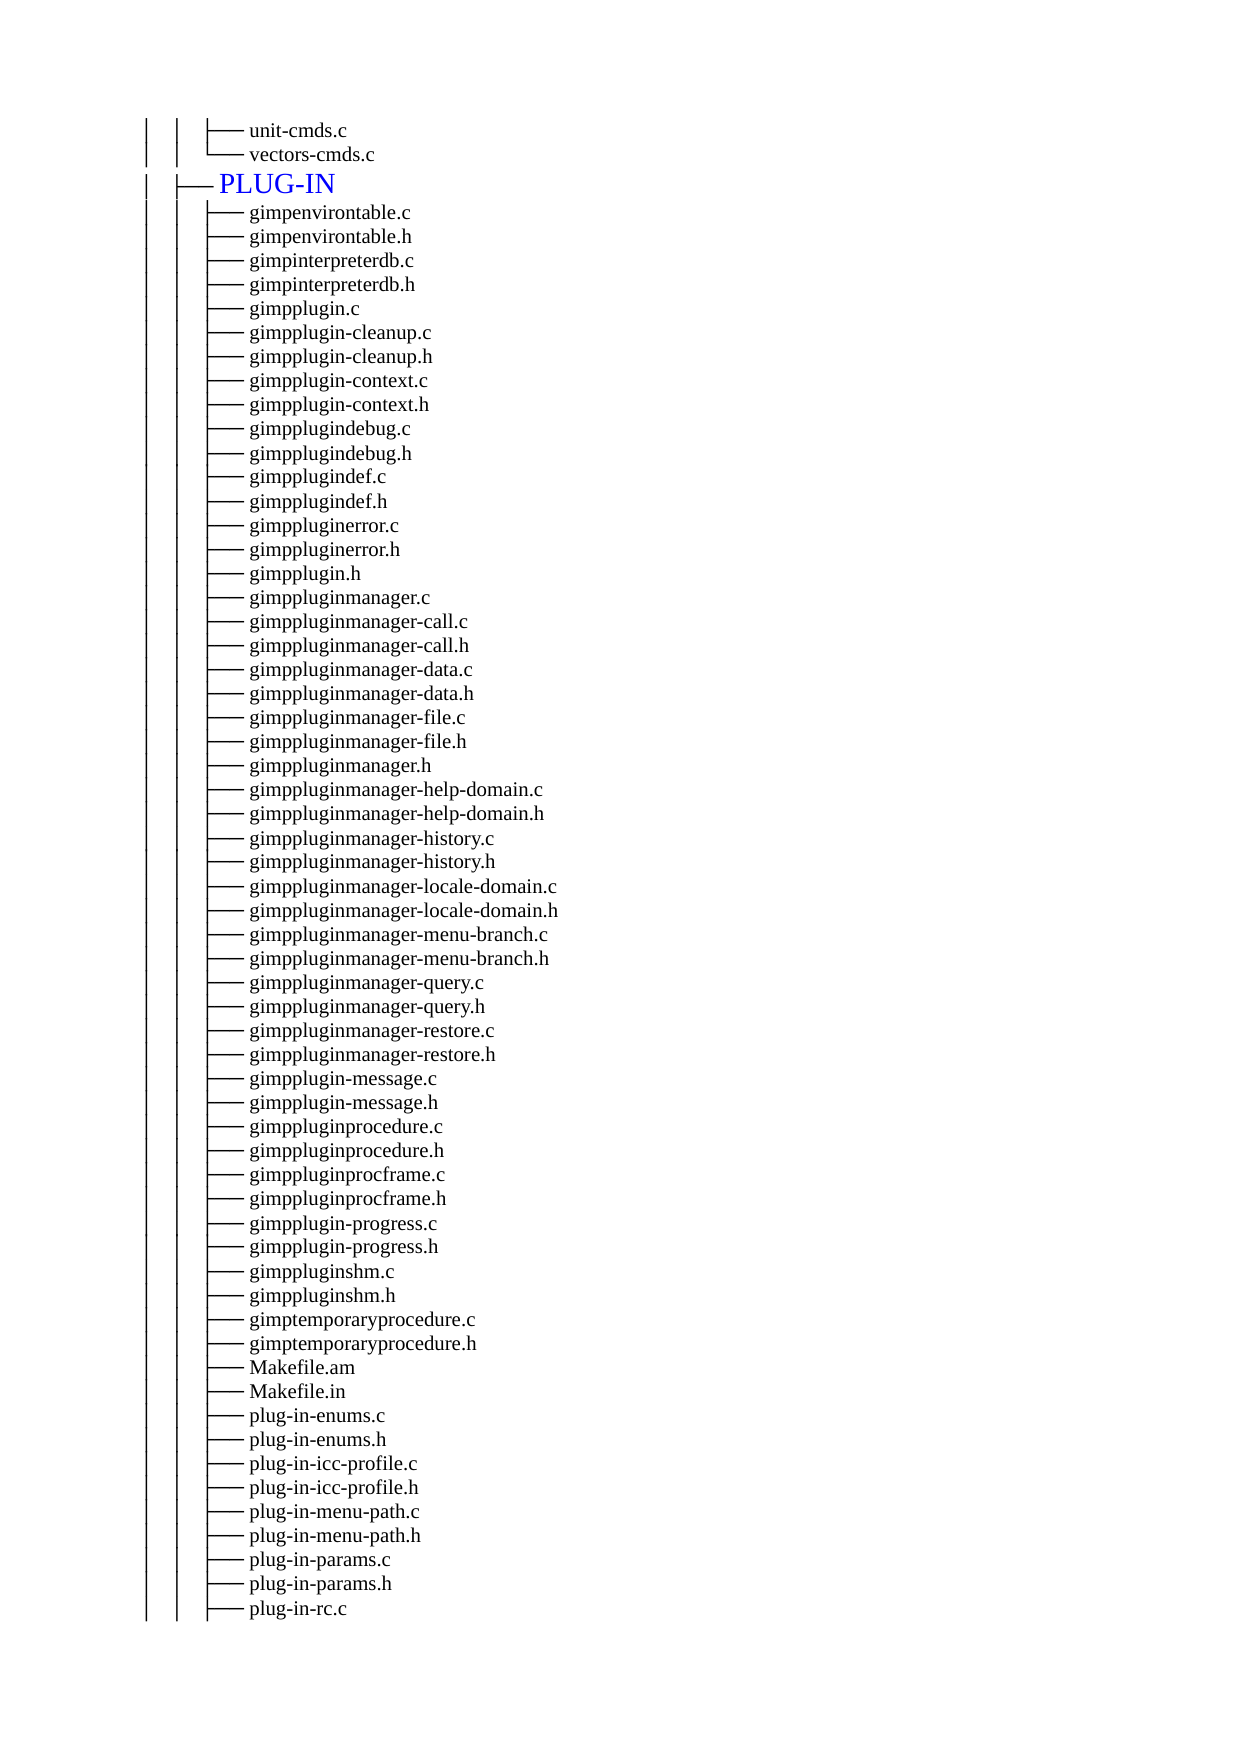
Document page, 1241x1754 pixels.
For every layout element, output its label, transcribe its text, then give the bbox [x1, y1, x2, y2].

text │ │ ├── plug-in-enums.c [118, 1403, 146, 1427]
text │ │ ├── gimpplugindebug.c [208, 416, 1122, 440]
text │ │ ├── gimpinterpreterdb.h [118, 272, 146, 296]
text │ │ ├── gimpplugin-progress.h [208, 1234, 1122, 1258]
text │ │ ├── plug-in-rc.c [147, 1595, 176, 1619]
text │ │ ├── gimpenvirontable.c [177, 200, 207, 224]
text │ │ ├── gimpplugindef.h [177, 488, 207, 513]
text │ │ ├── gimppluginmanager-restore.h [208, 1042, 1122, 1066]
text │ │ ├── gimppluginmanager-query.h [118, 994, 146, 1018]
text │ │ ├── gimpenvirontable.h [177, 224, 207, 248]
text │ │ ├── plug-in-params.h [147, 1571, 176, 1595]
text │ │ ├── gimppluginmanager-call.c [208, 609, 1122, 633]
text │ │ ├── gimppluginprocedure.c [208, 1114, 1122, 1138]
text │ │ ├── plug-in-enums.c [208, 1403, 1122, 1427]
text │ │ ├── gimpplugin-context.h [118, 392, 146, 416]
text │ │ ├── gimptemporaryprocedure.h [177, 1331, 207, 1355]
text │ │ ├── gimpplugin-progress.h [118, 1234, 146, 1258]
text │ │ ├── gimpinterpreterdb.h [147, 272, 176, 296]
text │ │ ├── plug-in-enums.h [147, 1427, 176, 1451]
text │ │ ├── gimpplugin-cleanup.h [208, 344, 1122, 368]
text │ │ ├── gimppluginmanager-data.c [147, 657, 176, 681]
text │ │ ├── plug-in-icc-profile.h [118, 1475, 146, 1499]
text │ │ ├── gimpplugin-message.h [118, 1090, 146, 1114]
text │ │ ├── plug-in-menu-path.h [147, 1523, 176, 1547]
text │ │ ├── gimppluginprocedure.h [118, 1138, 146, 1162]
text │ │ ├── plug-in-menu-path.c [208, 1499, 1122, 1523]
text │ │ ├── gimpplugin-cleanup.c [177, 320, 207, 344]
text │ │ ├── gimppluginshm.c [118, 1258, 146, 1283]
text │ │ ├── gimppluginprocframe.c [147, 1162, 176, 1186]
text │ │ ├── gimpinterpreterdb.c [118, 248, 146, 272]
text │ │ ├── gimppluginmanager-data.h [208, 681, 1122, 705]
text │ │ ├── gimpplugin-cleanup.c [118, 320, 146, 344]
text │ │ ├── gimpplugin-message.c [177, 1066, 207, 1090]
text │ │ ├── gimppluginmanager-call.c [147, 609, 176, 633]
text │ │ ├── gimpplugin-cleanup.h [177, 344, 207, 368]
text │ │ ├── gimpplugindebug.h [118, 440, 146, 464]
text │ │ ├── gimpinterpreterdb.c [208, 248, 1122, 272]
text │ │ ├── gimpplugin-message.h [208, 1090, 1122, 1114]
text │ │ ├── gimpenvirontable.h [147, 224, 176, 248]
text │ │ ├── gimppluginmanager-call.c [118, 609, 146, 633]
text │ │ ├── gimpplugin-cleanup.c [147, 320, 176, 344]
text │ │ ├── gimppluginmanager-data.h [177, 681, 207, 705]
text │ │ ├── gimpplugindebug.c [118, 416, 146, 440]
text │ │ ├── gimpplugin-cleanup.h [118, 344, 146, 368]
text │ │ ├── gimpenvirontable.c [208, 200, 1122, 224]
text │ │ ├── gimppluginmanager-data.c [208, 657, 1122, 681]
text │ │ ├── gimppluginmanager-file.h [147, 729, 176, 753]
text │ │ ├── gimpinterpreterdb.c [147, 248, 176, 272]
text │ │ ├── gimppluginprocedure.c [118, 1114, 146, 1138]
text │ │ ├── gimppluginshm.c [208, 1258, 1122, 1283]
text │ │ ├── Makefile.in [147, 1379, 176, 1403]
text │ │ ├── gimpplugin.c [208, 296, 1122, 320]
text │ │ └── vectors-cmds.c [177, 142, 1122, 166]
text │ │ ├── gimpplugindef.c [177, 464, 207, 488]
text │ │ ├── plug-in-enums.h [118, 1427, 146, 1451]
text │ │ ├── gimppluginshm.h [177, 1283, 207, 1307]
text │ │ ├── gimpplugindef.h [118, 488, 146, 513]
text │ │ ├── plug-in-menu-path.h [177, 1523, 207, 1547]
text │ │ ├── gimpplugin-cleanup.c [208, 320, 1122, 344]
text │ │ ├── gimppluginshm.h [147, 1283, 176, 1307]
text │ │ ├── gimpplugin-context.h [147, 392, 176, 416]
text │ │ ├── gimpinterpreterdb.h [177, 272, 207, 296]
text │ │ ├── plug-in-params.h [177, 1571, 207, 1595]
text │ │ ├── gimptemporaryprocedure.c [118, 1307, 146, 1331]
text │ │ ├── gimppluginmanager-file.h [118, 729, 146, 753]
text │ │ ├── gimpplugin-message.h [147, 1090, 176, 1114]
text │ │ ├── unit-cmds.c [177, 118, 207, 142]
text │ │ ├── plug-in-enums.c [147, 1403, 176, 1427]
text │ │ ├── Makefile.in [208, 1379, 1122, 1403]
text │ │ ├── gimppluginmanager-query.c [118, 970, 146, 994]
text │ │ ├── gimppluginmanager.h [147, 753, 176, 777]
text │ │ ├── gimppluginmanager-history.h [177, 849, 207, 873]
text │ ├── PLUG-IN [118, 166, 1122, 200]
text │ │ ├── gimpplugin-context.c [208, 368, 1122, 392]
text │ │ ├── gimptemporaryprocedure.h [208, 1331, 1122, 1355]
text │ │ ├── plug-in-params.c [208, 1547, 1122, 1571]
text │ │ ├── gimppluginprocedure.h [208, 1138, 1122, 1162]
text │ │ ├── gimppluginerror.h [208, 537, 1122, 561]
text │ │ ├── gimppluginprocframe.c [118, 1162, 146, 1186]
text │ │ ├── plug-in-params.c [177, 1547, 207, 1571]
text │ │ ├── gimppluginprocframe.c [177, 1162, 207, 1186]
text │ │ ├── gimppluginmanager.c [147, 585, 176, 609]
text │ │ ├── gimppluginmanager-call.h [147, 633, 176, 657]
text │ │ ├── gimptemporaryprocedure.h [118, 1331, 146, 1355]
text │ │ ├── gimppluginmanager-history.c [177, 825, 207, 849]
text │ │ ├── gimpplugin-progress.h [177, 1234, 207, 1258]
text │ │ ├── gimppluginmanager-call.h [177, 633, 207, 657]
text │ │ ├── plug-in-icc-profile.h [208, 1475, 1122, 1499]
text │ │ ├── gimptemporaryprocedure.c [208, 1307, 1122, 1331]
text │ │ ├── gimptemporaryprocedure.h [147, 1331, 176, 1355]
text │ │ ├── gimpplugin-context.c [147, 368, 176, 392]
text │ │ ├── plug-in-params.c [118, 1547, 146, 1571]
text │ │ ├── gimppluginmanager-query.c [208, 970, 1122, 994]
text │ │ ├── gimpplugin-cleanup.h [147, 344, 176, 368]
text │ │ ├── gimpplugin-progress.c [177, 1210, 207, 1234]
text │ │ ├── gimpenvirontable.c [147, 200, 176, 224]
text │ │ ├── gimppluginmanager-call.h [118, 633, 146, 657]
text │ │ ├── gimptemporaryprocedure.c [147, 1307, 176, 1331]
text │ │ ├── plug-in-menu-path.h [118, 1523, 146, 1547]
text │ │ ├── gimpplugin.c [118, 296, 146, 320]
text │ │ ├── gimpplugin-message.c [147, 1066, 176, 1090]
text │ │ ├── plug-in-rc.c [118, 1595, 146, 1619]
text │ │ ├── gimppluginmanager.h [118, 753, 146, 777]
text │ │ ├── gimptemporaryprocedure.c [177, 1307, 207, 1331]
text │ │ ├── gimpplugin-progress.c [147, 1210, 176, 1234]
text │ │ ├── gimppluginmanager-query.h [177, 994, 207, 1018]
text │ │ ├── gimpplugindef.h [208, 488, 1122, 513]
text │ │ ├── gimppluginerror.c [147, 513, 176, 537]
text │ │ ├── gimppluginprocframe.h [147, 1186, 176, 1210]
text │ │ ├── gimpplugin-progress.c [118, 1210, 146, 1234]
text │ │ ├── plug-in-icc-profile.h [147, 1475, 176, 1499]
text │ │ ├── gimppluginmanager-locale-domain.h [208, 898, 1122, 922]
text │ │ ├── gimppluginmanager-restore.h [177, 1042, 207, 1066]
text │ │ ├── gimpenvirontable.h [208, 224, 1122, 248]
text │ │ ├── plug-in-icc-profile.c [118, 1451, 146, 1475]
text │ │ ├── gimppluginmanager-data.h [147, 681, 176, 705]
text │ │ ├── gimppluginmanager-call.h [208, 633, 1122, 657]
text │ │ ├── gimpplugin-context.h [177, 392, 207, 416]
text │ │ ├── gimpenvirontable.h [118, 224, 146, 248]
text │ │ ├── gimpplugindebug.h [208, 440, 1122, 464]
text │ │ ├── gimpplugindebug.c [177, 416, 207, 440]
text │ │ ├── gimppluginmanager-query.h [208, 994, 1122, 1018]
text │ │ ├── gimpplugindef.h [147, 488, 176, 513]
text │ │ ├── plug-in-menu-path.c [177, 1499, 207, 1523]
text │ │ ├── gimppluginmanager-locale-domain.c [208, 873, 1122, 898]
text │ │ ├── gimppluginmanager-restore.c [208, 1018, 1122, 1042]
text │ │ ├── gimppluginmanager-query.c [147, 970, 176, 994]
text │ │ ├── gimppluginmanager.h [208, 753, 1122, 777]
text │ │ ├── gimppluginmanager-file.h [208, 729, 1122, 753]
text │ │ ├── gimppluginmanager-query.c [177, 970, 207, 994]
text │ │ ├── gimppluginmanager-menu-branch.c [208, 922, 1122, 946]
text │ │ ├── gimpinterpreterdb.c [177, 248, 207, 272]
text │ │ ├── gimppluginmanager-history.c [208, 825, 1122, 849]
text │ │ ├── plug-in-menu-path.c [118, 1499, 146, 1523]
text │ │ ├── plug-in-params.c [147, 1547, 176, 1571]
text │ │ ├── Makefile.am [208, 1355, 1122, 1379]
text │ │ ├── plug-in-menu-path.h [208, 1523, 1122, 1547]
text │ │ ├── gimpplugin-message.c [208, 1066, 1122, 1090]
text │ │ ├── Makefile.in [177, 1379, 207, 1403]
text │ │ ├── Makefile.am [147, 1355, 176, 1379]
text │ │ ├── gimppluginmanager-menu-branch.h [208, 946, 1122, 970]
text │ │ ├── gimppluginmanager-file.c [208, 705, 1122, 729]
text │ │ ├── plug-in-rc.c [208, 1595, 1122, 1619]
text │ │ ├── gimpplugin-context.c [118, 368, 146, 392]
text │ │ ├── gimppluginmanager-file.c [177, 705, 207, 729]
text │ │ ├── gimpplugindebug.c [147, 416, 176, 440]
text │ │ ├── gimpplugin-context.h [208, 392, 1122, 416]
text │ │ ├── gimpplugin.h [208, 561, 1122, 585]
text │ │ ├── gimpplugindef.c [118, 464, 146, 488]
text │ │ ├── gimpplugin.h [177, 561, 207, 585]
text │ │ ├── gimppluginerror.h [118, 537, 146, 561]
text │ │ ├── gimppluginmanager-query.h [147, 994, 176, 1018]
text │ │ ├── gimpplugin.h [147, 561, 176, 585]
text │ │ ├── gimppluginmanager-history.h [208, 849, 1122, 873]
text │ │ ├── gimppluginmanager.c [208, 585, 1122, 609]
text │ │ ├── gimpplugin-message.h [177, 1090, 207, 1114]
text │ │ ├── gimppluginmanager-file.c [147, 705, 176, 729]
text │ │ ├── plug-in-params.h [208, 1571, 1122, 1595]
text │ │ ├── gimpplugin.c [177, 296, 207, 320]
text │ │ ├── Makefile.am [118, 1355, 146, 1379]
text │ │ ├── gimppluginerror.c [118, 513, 146, 537]
text │ │ ├── plug-in-enums.c [177, 1403, 207, 1427]
text │ │ ├── plug-in-enums.h [208, 1427, 1122, 1451]
text │ │ ├── plug-in-menu-path.c [147, 1499, 176, 1523]
text │ │ ├── plug-in-icc-profile.h [177, 1475, 207, 1499]
text │ │ ├── gimpplugindebug.h [177, 440, 207, 464]
text │ │ ├── unit-cmds.c [147, 118, 176, 142]
text │ │ ├── gimpplugin-message.c [118, 1066, 146, 1090]
text │ │ ├── gimppluginmanager-help-domain.c [208, 777, 1122, 801]
text │ │ ├── gimppluginmanager-call.c [177, 609, 207, 633]
text │ │ ├── plug-in-icc-profile.c [147, 1451, 176, 1475]
text │ │ ├── gimppluginmanager-restore.c [177, 1018, 207, 1042]
text │ │ ├── gimpplugin-context.c [177, 368, 207, 392]
text │ │ ├── unit-cmds.c [208, 118, 1122, 142]
text │ │ └── vectors-cmds.c [147, 142, 176, 166]
text │ │ ├── gimppluginmanager-data.h [118, 681, 146, 705]
text │ │ ├── gimppluginmanager-data.c [177, 657, 207, 681]
text │ │ ├── gimppluginerror.h [177, 537, 207, 561]
text │ │ ├── gimppluginshm.c [147, 1258, 176, 1283]
text │ │ └── vectors-cmds.c [118, 142, 146, 166]
text │ │ ├── gimpenvirontable.c [118, 200, 146, 224]
text │ │ ├── gimppluginmanager-file.c [118, 705, 146, 729]
text │ │ ├── gimppluginprocedure.h [177, 1138, 207, 1162]
text │ │ ├── gimppluginshm.h [208, 1283, 1122, 1307]
text │ │ ├── gimpplugin.h [118, 561, 146, 585]
text │ │ ├── gimppluginmanager-file.h [177, 729, 207, 753]
text │ │ ├── gimppluginprocedure.h [147, 1138, 176, 1162]
text │ │ ├── plug-in-enums.h [177, 1427, 207, 1451]
text │ │ ├── gimppluginmanager.h [177, 753, 207, 777]
text │ │ ├── gimppluginshm.c [177, 1258, 207, 1283]
text │ │ ├── plug-in-rc.c [177, 1595, 207, 1619]
text │ │ ├── gimppluginprocframe.h [208, 1186, 1122, 1210]
text │ │ ├── gimpplugindebug.h [147, 440, 176, 464]
text │ │ ├── gimppluginerror.h [147, 537, 176, 561]
text │ │ ├── gimppluginerror.c [177, 513, 207, 537]
text │ │ ├── gimpplugin-progress.h [147, 1234, 176, 1258]
text │ │ ├── gimpplugin.c [147, 296, 176, 320]
text │ │ ├── plug-in-icc-profile.c [177, 1451, 207, 1475]
text │ │ ├── Makefile.in [118, 1379, 146, 1403]
text │ │ ├── gimppluginshm.h [118, 1283, 146, 1307]
text │ │ ├── gimpplugindef.c [208, 464, 1122, 488]
text │ │ ├── Makefile.am [177, 1355, 207, 1379]
text │ │ ├── gimpinterpreterdb.h [208, 272, 1122, 296]
text │ │ ├── gimppluginmanager-data.c [118, 657, 146, 681]
text │ │ ├── gimppluginprocframe.h [177, 1186, 207, 1210]
text │ │ ├── gimppluginprocedure.c [147, 1114, 176, 1138]
text │ │ ├── unit-cmds.c [118, 118, 146, 142]
text │ │ ├── gimpplugin-progress.c [208, 1210, 1122, 1234]
text │ │ ├── gimppluginprocedure.c [177, 1114, 207, 1138]
text │ │ ├── gimppluginmanager.c [118, 585, 146, 609]
text │ │ ├── gimpplugindef.c [147, 464, 176, 488]
text │ │ ├── gimppluginprocframe.h [118, 1186, 146, 1210]
text │ │ ├── gimppluginerror.c [208, 513, 1122, 537]
text │ │ ├── gimppluginprocframe.c [208, 1162, 1122, 1186]
text │ │ ├── plug-in-params.h [118, 1571, 146, 1595]
text │ │ ├── gimppluginmanager-help-domain.h [208, 801, 1122, 825]
text │ │ ├── gimppluginmanager.c [177, 585, 207, 609]
text │ │ ├── plug-in-icc-profile.c [208, 1451, 1122, 1475]
